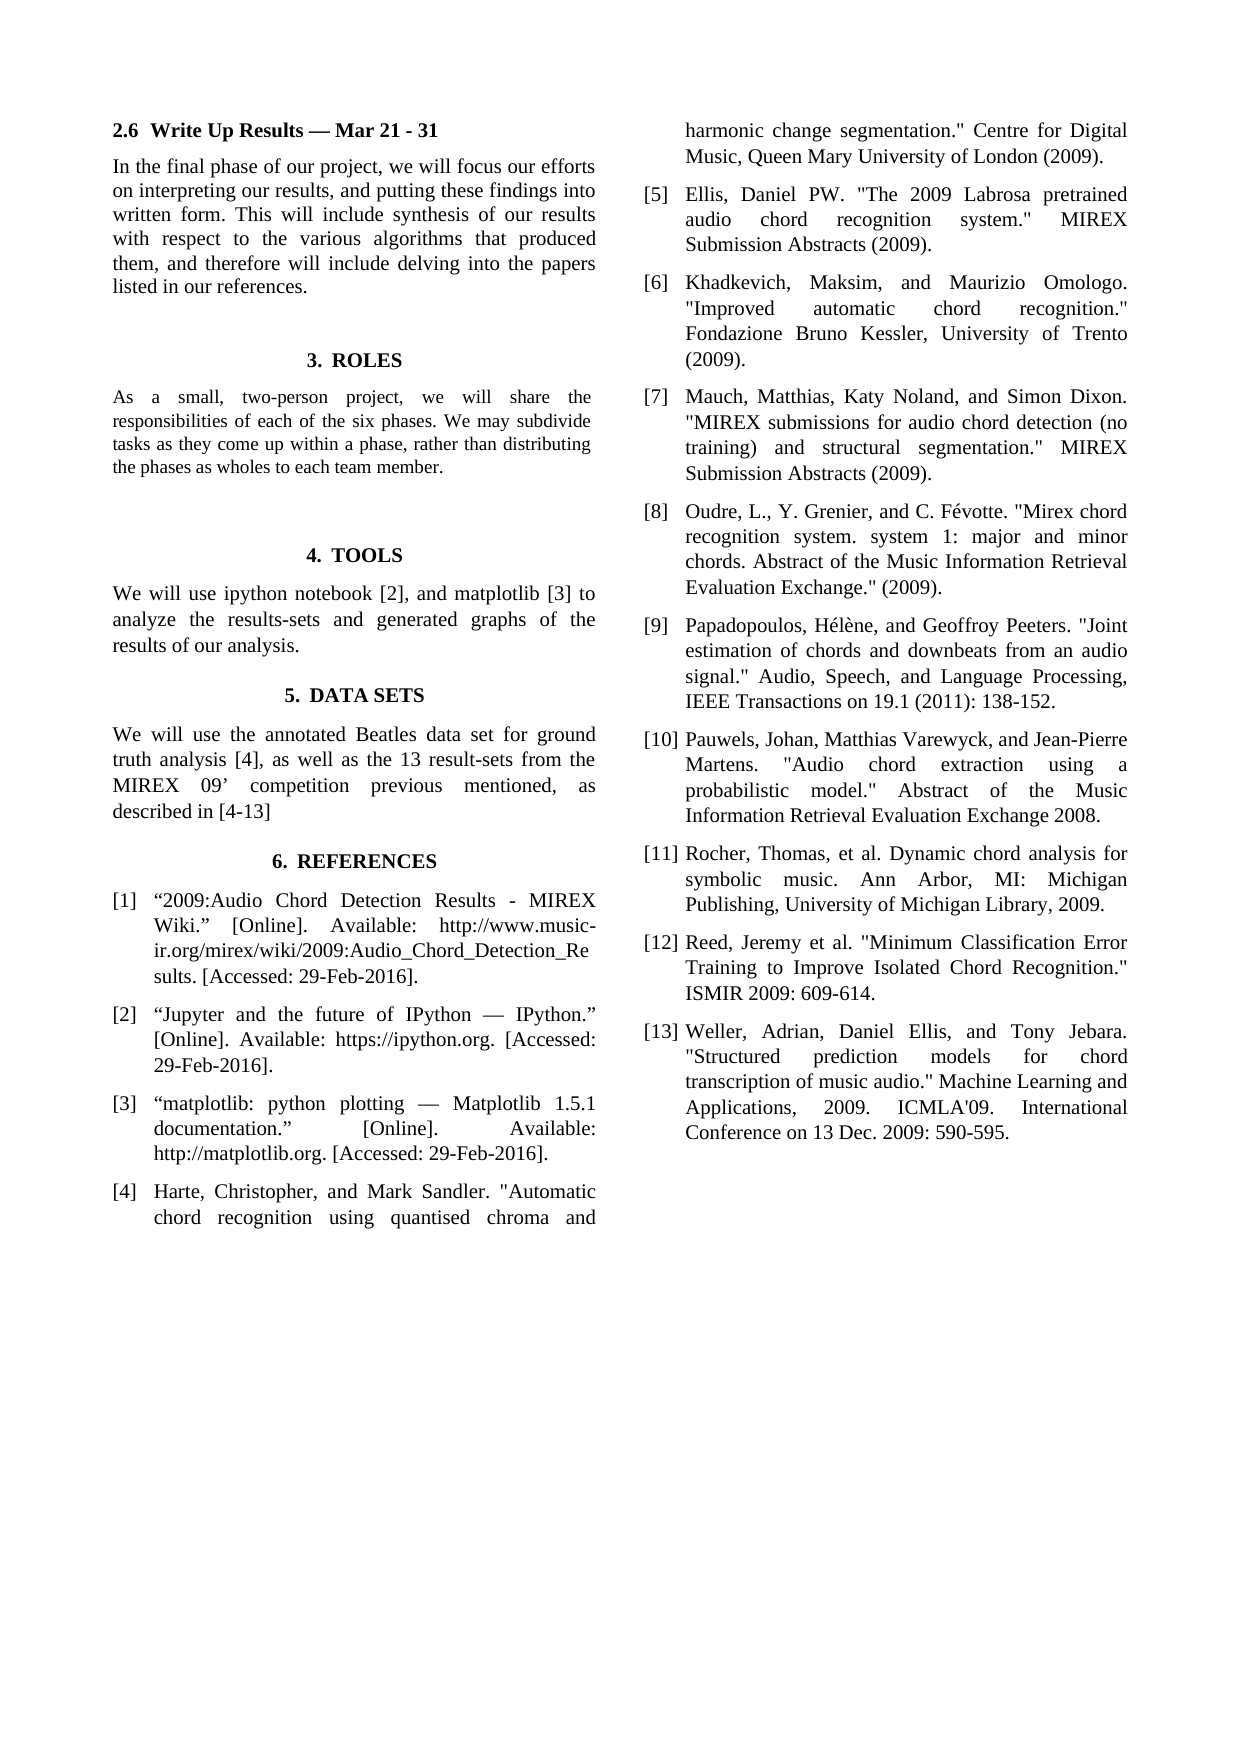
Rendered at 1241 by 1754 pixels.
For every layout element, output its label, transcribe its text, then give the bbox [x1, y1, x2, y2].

text In the final phase of our project, we will focus our efforts on interpreting our results, and putting these findings into written form. This will include synthesis of our results with respect to the various algorithms that produced them, and therefore will include delving into the papers listed in our references. [112, 154, 596, 298]
list Mauch, Matthias, Katy Noland, and Simon Dixon. "MIREX submissions for audio chord detection (no training) and structural segmentation." MIREX Submission Abstracts (2009). [644, 384, 1128, 485]
list Ellis, Daniel PW. "The 2009 Labrosa pretrained audio chord recognition system." MIREX Submission Abstracts (2009). [644, 181, 1128, 256]
subtitle Write Up Results — Mar 21 - 31 [112, 118, 596, 142]
list “Jupyter and the future of IPython — IPython.” [Online]. Available: https://ipython.org. [Accessed: 29-Feb-2016]. [112, 1002, 596, 1077]
list Khadkevich, Maksim, and Maurizio Omologo. "Improved automatic chord recognition." Fondazione Bruno Kessler, University of Trento (2009). [644, 270, 1128, 371]
list harmonic change segmentation." Centre for Digital Music, Queen Mary University of London (2009). [644, 118, 1128, 168]
subtitle ROLES [112, 348, 596, 372]
list Rocher, Thomas, et al. Dynamic chord analysis for symbolic music. Ann Arbor, MI: Michigan Publishing, University of Michigan Library, 2009. [644, 841, 1128, 916]
list “2009:Audio Chord Detection Results - MIREX Wiki.” [Online]. Available: http://www.music-ir.org/mirex/wiki/2009:Audio_Chord_Detection_Results. [Accessed: 29-Feb-2016]. [112, 888, 596, 988]
list Reed, Jeremy et al. "Minimum Classification Error Training to Improve Isolated Chord Recognition." ISMIR 2009: 609-614. [644, 930, 1128, 1005]
subtitle Tools [112, 543, 596, 567]
subtitle REFERENCES [112, 849, 596, 873]
text As a small, two-person project, we will share the responsibilities of each of the six phases. We may subdivide tasks as they come up within a phase, rather than distributing the phases as wholes to each team member. [112, 386, 592, 478]
text We will use ipython notebook [2], and matplotlib [3] to analyze the results-sets and generated graphs of the results of our analysis. [112, 581, 596, 657]
list Weller, Adrian, Daniel Ellis, and Tony Jebara. "Structured prediction models for chord transcription of music audio." Machine Learning and Applications, 2009. ICMLA'09. International Conference on 13 Dec. 2009: 590-595. [644, 1018, 1128, 1144]
list Harte, Christopher, and Mark Sandler. "Automatic chord recognition using quantised chroma and [112, 1179, 596, 1229]
list “matplotlib: python plotting — Matplotlib 1.5.1 documentation.” [Online]. Available: http://matplotlib.org. [Accessed: 29-Feb-2016]. [112, 1091, 596, 1165]
list Papadopoulos, Hélène, and Geoffroy Peeters. "Joint estimation of chords and downbeats from an audio signal." Audio, Speech, and Language Processing, IEEE Transactions on 19.1 (2011): 138-152. [644, 613, 1128, 713]
subtitle Data Sets [112, 683, 596, 707]
text We will use the annotated Beatles data set for ground truth analysis [4], as well as the 13 result-sets from the MIREX 09’ competition previous mentioned, as described in [4-13] [112, 721, 596, 823]
list Oudre, L., Y. Grenier, and C. Févotte. "Mirex chord recognition system. system 1: major and minor chords. Abstract of the Music Information Retrieval Evaluation Exchange." (2009). [644, 498, 1128, 599]
list Pauwels, Johan, Matthias Varewyck, and Jean-Pierre Martens. "Audio chord extraction using a probabilistic model." Abstract of the Music Information Retrieval Evaluation Exchange 2008. [644, 727, 1128, 827]
